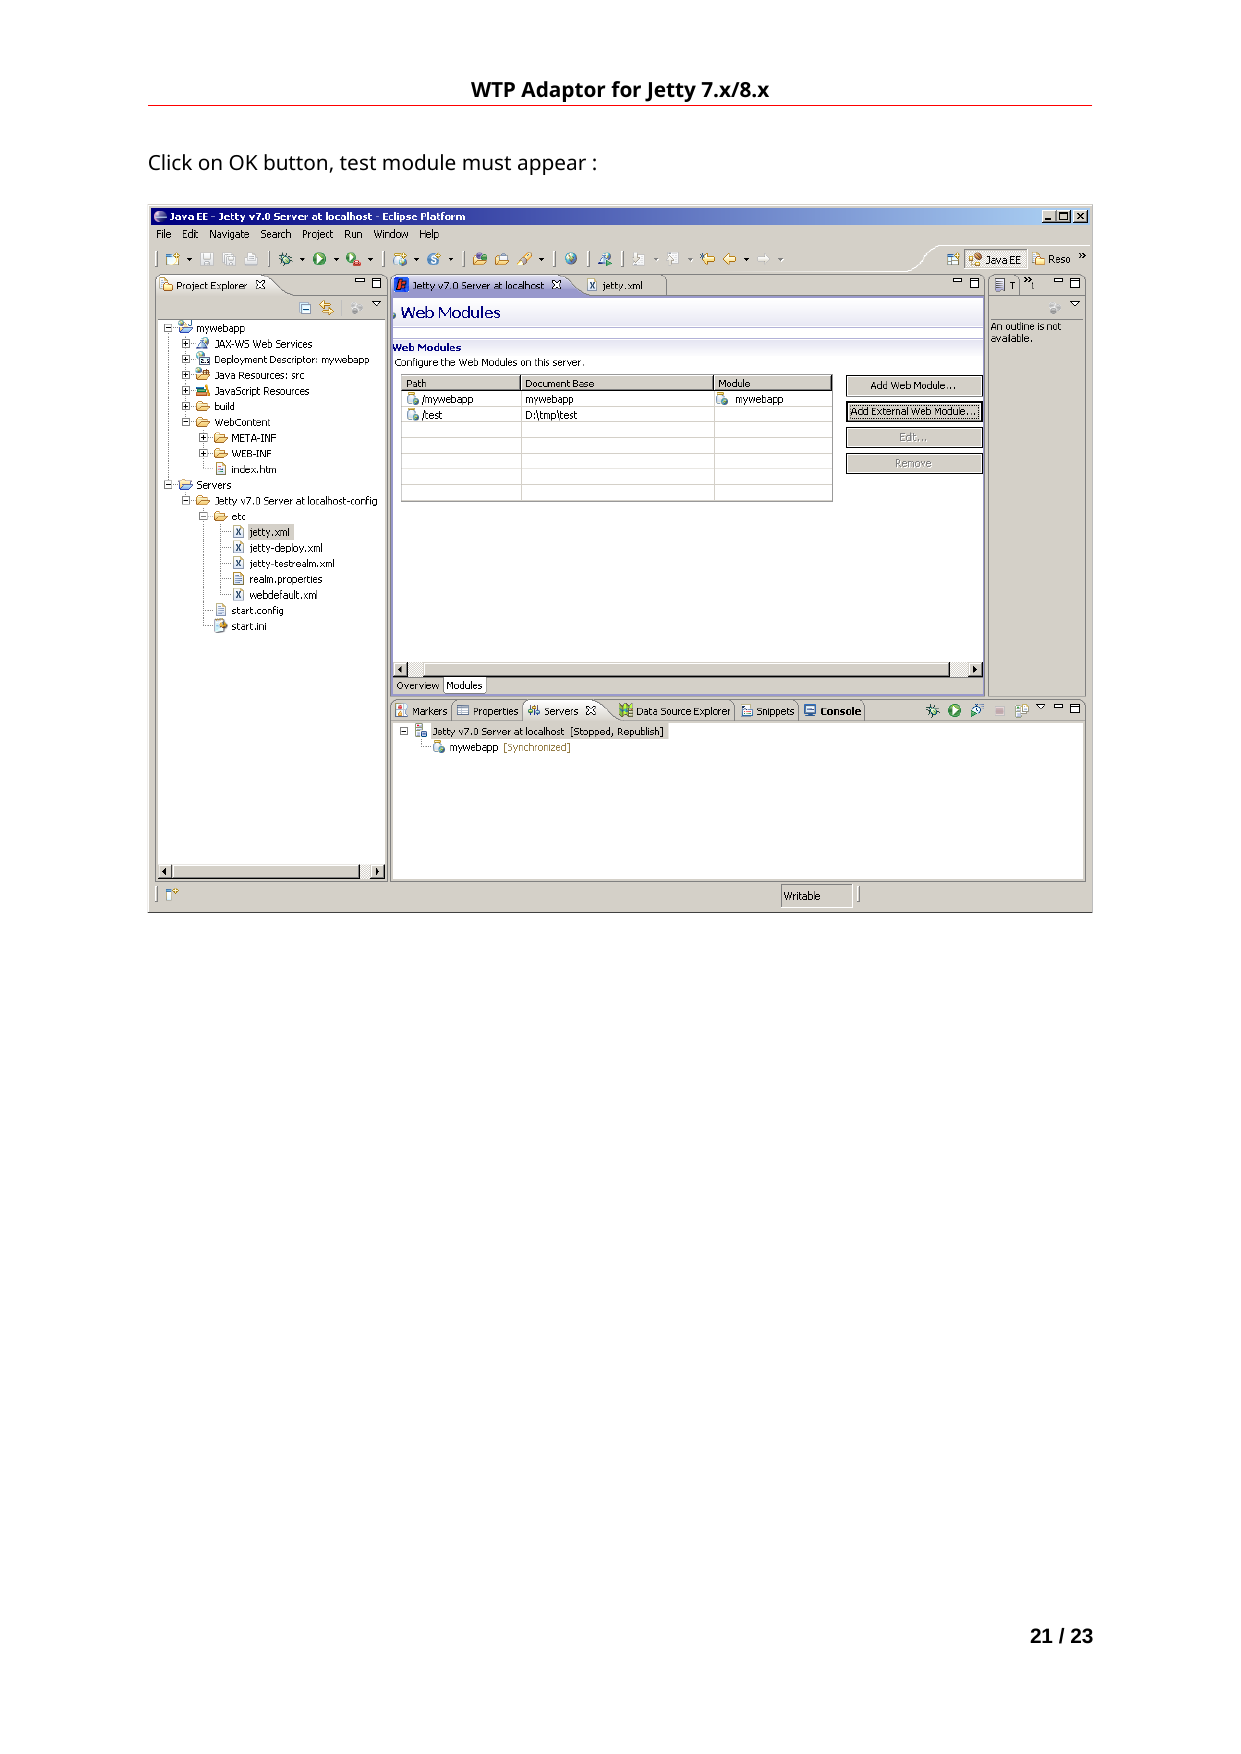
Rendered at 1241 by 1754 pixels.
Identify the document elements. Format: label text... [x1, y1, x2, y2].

text Click on OK button, test module must appear : [148, 148, 1092, 176]
picture [147, 204, 1093, 913]
